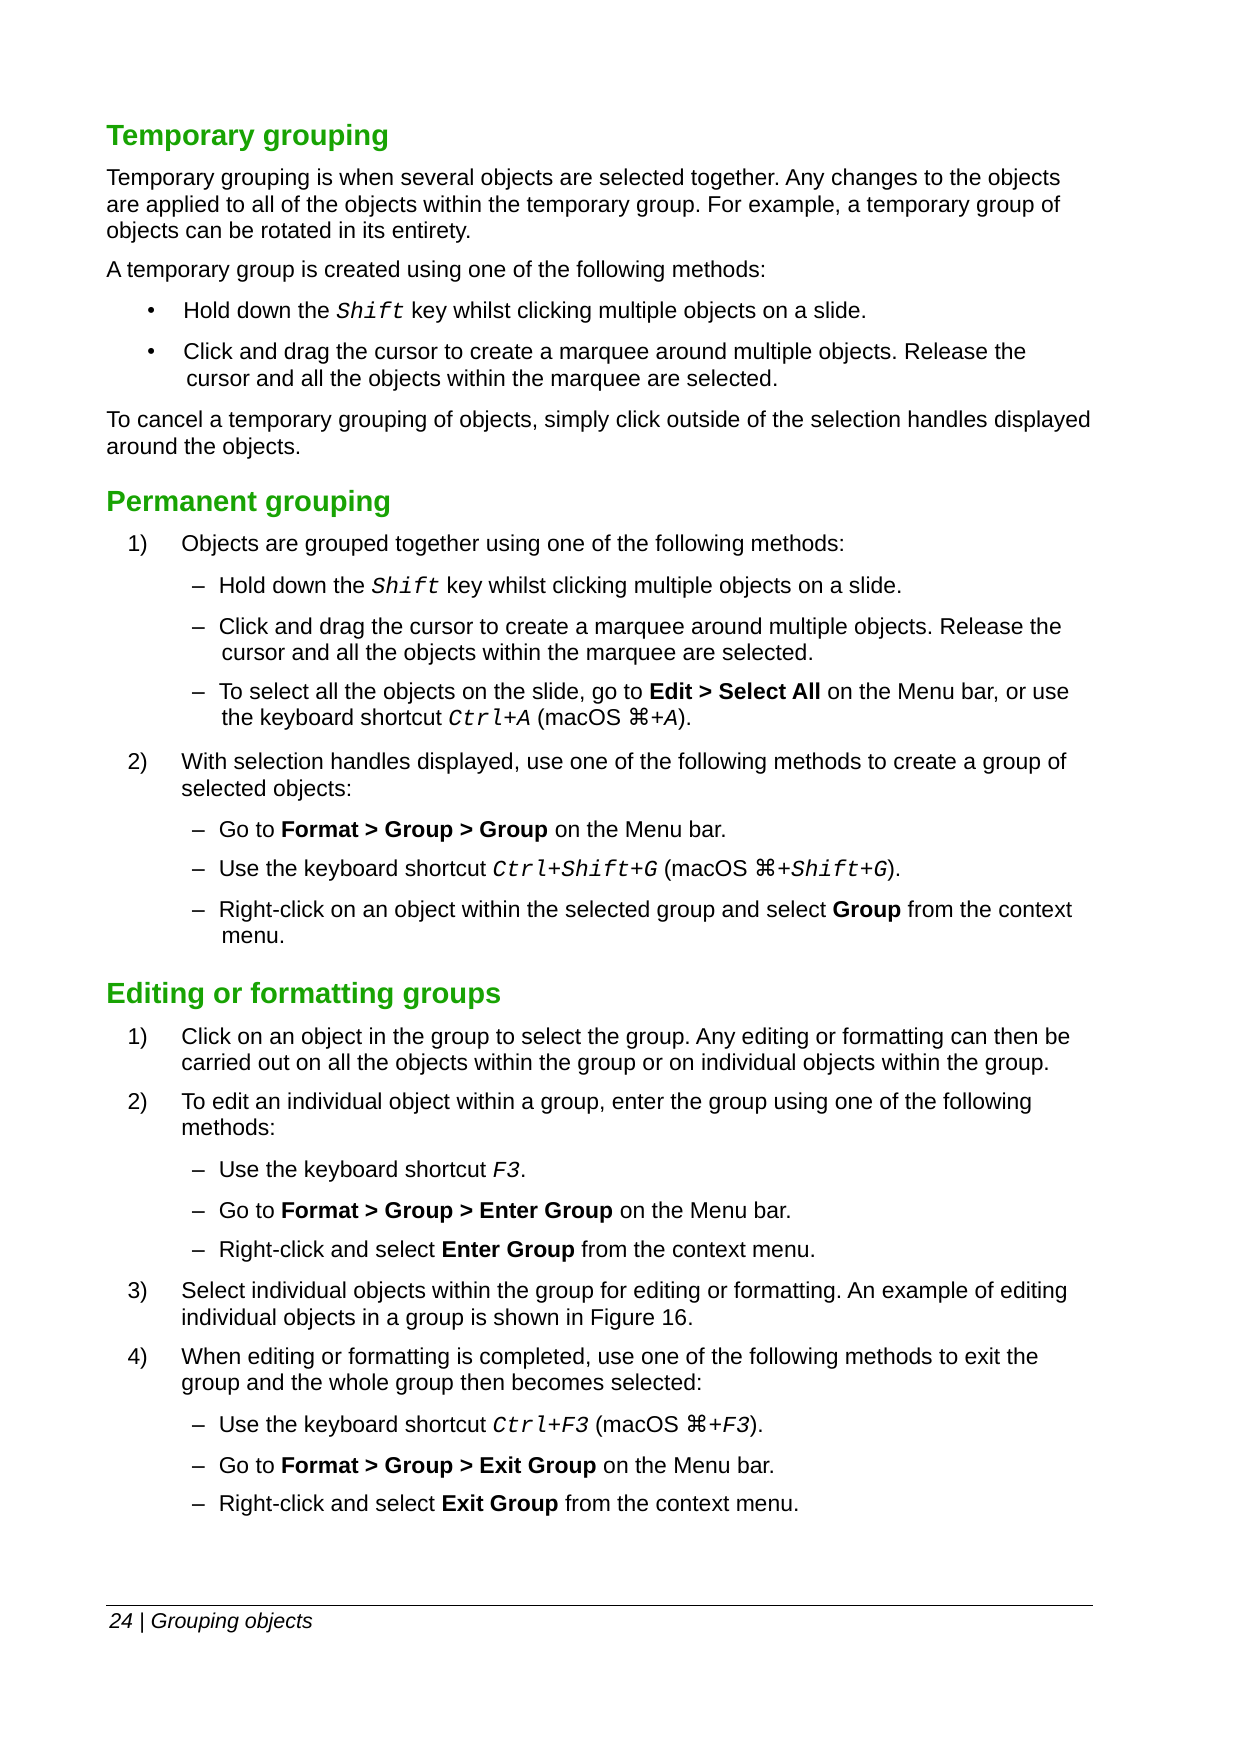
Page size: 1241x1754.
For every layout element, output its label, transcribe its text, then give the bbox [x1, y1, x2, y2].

text To cancel a temporary grouping of objects, simply click outside of the selection handles displayed around the objects. [106, 406, 1093, 459]
subtitle Editing or formatting groups [106, 977, 1093, 1010]
list To select all the objects on the slide, go to Edit > Select All on the Menu bar, or use the keyboard shortcut Ctrl+A (macOS ⌘+A). [189, 675, 1093, 736]
list Go to Format > Group > Enter Group on the Menu bar. [189, 1194, 1093, 1223]
list Hold down the Shift key whilst clicking multiple objects on a slide. [144, 294, 1093, 326]
list Use the keyboard shortcut F3. [189, 1153, 1093, 1184]
list Click on an object in the group to select the group. Any editing or formatting can then be carried out on all the objects within the group or on individual objects within the group. [148, 1023, 1093, 1075]
list Click and drag the cursor to create a marquee around multiple objects. Release the cursor and all the objects within the marquee are selected. [144, 335, 1093, 394]
list Right-click and select Enter Group from the context menu. [189, 1233, 1093, 1265]
subtitle Permanent grouping [106, 484, 1093, 518]
list Objects are grouped together using one of the following methods: [148, 530, 1093, 557]
list When editing or formatting is completed, use one of the following methods to exit the group and the whole group then becomes selected: [148, 1343, 1093, 1395]
subtitle Temporary grouping [106, 118, 1093, 152]
list Use the keyboard shortcut Ctrl+F3 (macOS ⌘+F3). [189, 1408, 1093, 1439]
list To edit an individual object within a group, enter the group using one of the following methods: [148, 1088, 1093, 1141]
list Select individual objects within the group for editing or formatting. An example of editing individual objects in a group is shown in Figure 16. [148, 1277, 1093, 1330]
text Temporary grouping is when several objects are selected together. Any changes to the objects are applied to all of the objects within the temporary group. For example, a temporary group of objects can be rotated in its entirety. [106, 164, 1093, 243]
list Hold down the Shift key whilst clicking multiple objects on a slide. [189, 569, 1093, 600]
list Right-click on an object within the selected group and select Group from the context menu. [189, 893, 1093, 952]
list Go to Format > Group > Group on the Menu bar. [189, 813, 1093, 843]
list Use the keyboard shortcut Ctrl+Shift+G (macOS ⌘+Shift+G). [189, 852, 1093, 883]
list With selection handles displayed, use one of the following methods to create a group of selected objects: [148, 748, 1093, 801]
list Click and drag the cursor to create a marquee around multiple objects. Release the cursor and all the objects within the marquee are selected. [189, 610, 1093, 666]
list Right-click and select Exit Group from the context menu. [189, 1487, 1093, 1520]
list Go to Format > Group > Exit Group on the Menu bar. [189, 1449, 1093, 1478]
text A temporary group is created using one of the following methods: [106, 256, 1093, 282]
